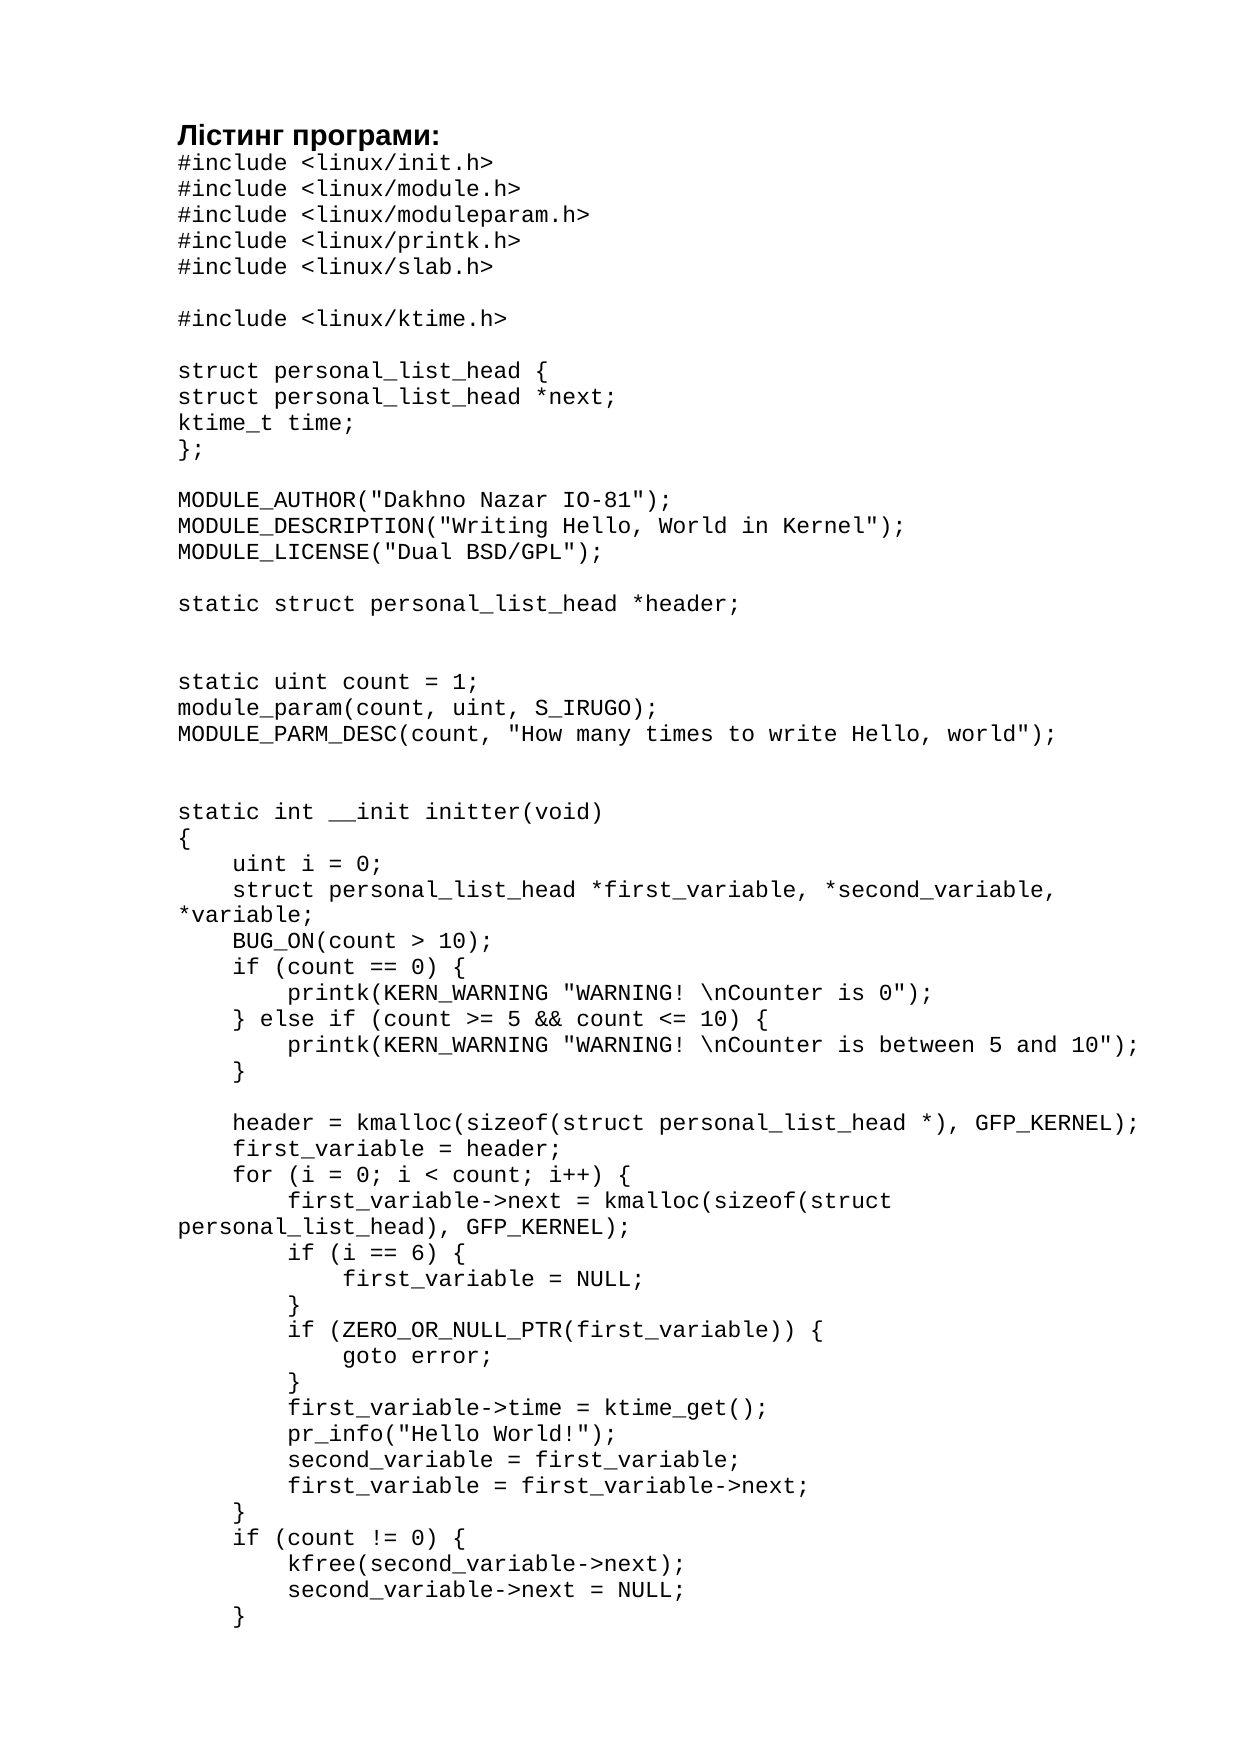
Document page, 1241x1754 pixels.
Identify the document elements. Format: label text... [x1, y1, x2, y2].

text } [177, 1059, 1152, 1085]
text }; [177, 437, 1152, 463]
text static struct personal_list_head *header; [177, 593, 1152, 618]
text if (ZERO_OR_NULL_PTR(first_variable)) { [177, 1319, 1152, 1345]
text first_variable = first_variable->next; [177, 1474, 1152, 1500]
text uint i = 0; [177, 852, 1152, 878]
text MODULE_PARM_DESC(count, "How many times to write Hello, world"); [177, 722, 1152, 748]
text if (count == 0) { [177, 956, 1152, 982]
text printk(KERN_WARNING "WARNING! \nCounter is between 5 and 10"); [177, 1033, 1152, 1059]
text pr_info("Hello World!"); [177, 1423, 1152, 1448]
text MODULE_AUTHOR("Dakhno Nazar IO-81"); [177, 489, 1152, 515]
text } [177, 1371, 1152, 1397]
text #include <linux/init.h> [177, 152, 1152, 178]
text for (i = 0; i < count; i++) { [177, 1163, 1152, 1189]
text #include <linux/printk.h> [177, 229, 1152, 255]
text static int __init initter(void) [177, 800, 1152, 826]
text if (i == 6) { [177, 1241, 1152, 1267]
text struct personal_list_head *next; [177, 385, 1152, 411]
text } [177, 1500, 1152, 1526]
text first_variable = NULL; [177, 1267, 1152, 1293]
text first_variable->time = ktime_get(); [177, 1397, 1152, 1423]
text #include <linux/moduleparam.h> [177, 203, 1152, 229]
text first_variable = header; [177, 1137, 1152, 1163]
text struct personal_list_head { [177, 359, 1152, 385]
text #include <linux/ktime.h> [177, 307, 1152, 333]
text first_variable->next = kmalloc(sizeof(struct personal_list_head), GFP_KERNEL); [177, 1189, 1152, 1241]
text } else if (count >= 5 && count <= 10) { [177, 1008, 1152, 1033]
text } [177, 1604, 1152, 1630]
text goto error; [177, 1345, 1152, 1371]
text ktime_t time; [177, 411, 1152, 437]
text { [177, 826, 1152, 852]
text second_variable = first_variable; [177, 1448, 1152, 1474]
text kfree(second_variable->next); [177, 1552, 1152, 1578]
text module_param(count, uint, S_IRUGO); [177, 696, 1152, 722]
text header = kmalloc(sizeof(struct personal_list_head *), GFP_KERNEL); [177, 1111, 1152, 1137]
text BUG_ON(count > 10); [177, 930, 1152, 956]
text #include <linux/slab.h> [177, 255, 1152, 281]
text struct personal_list_head *first_variable, *second_variable, *variable; [177, 878, 1152, 930]
text #include <linux/module.h> [177, 178, 1152, 203]
text Лістинг програми: [177, 118, 1152, 152]
text second_variable->next = NULL; [177, 1578, 1152, 1604]
text MODULE_DESCRIPTION("Writing Hello, World in Kernel"); [177, 515, 1152, 541]
text static uint count = 1; [177, 670, 1152, 696]
text printk(KERN_WARNING "WARNING! \nCounter is 0"); [177, 982, 1152, 1008]
text if (count != 0) { [177, 1526, 1152, 1552]
text MODULE_LICENSE("Dual BSD/GPL"); [177, 541, 1152, 567]
text } [177, 1293, 1152, 1319]
